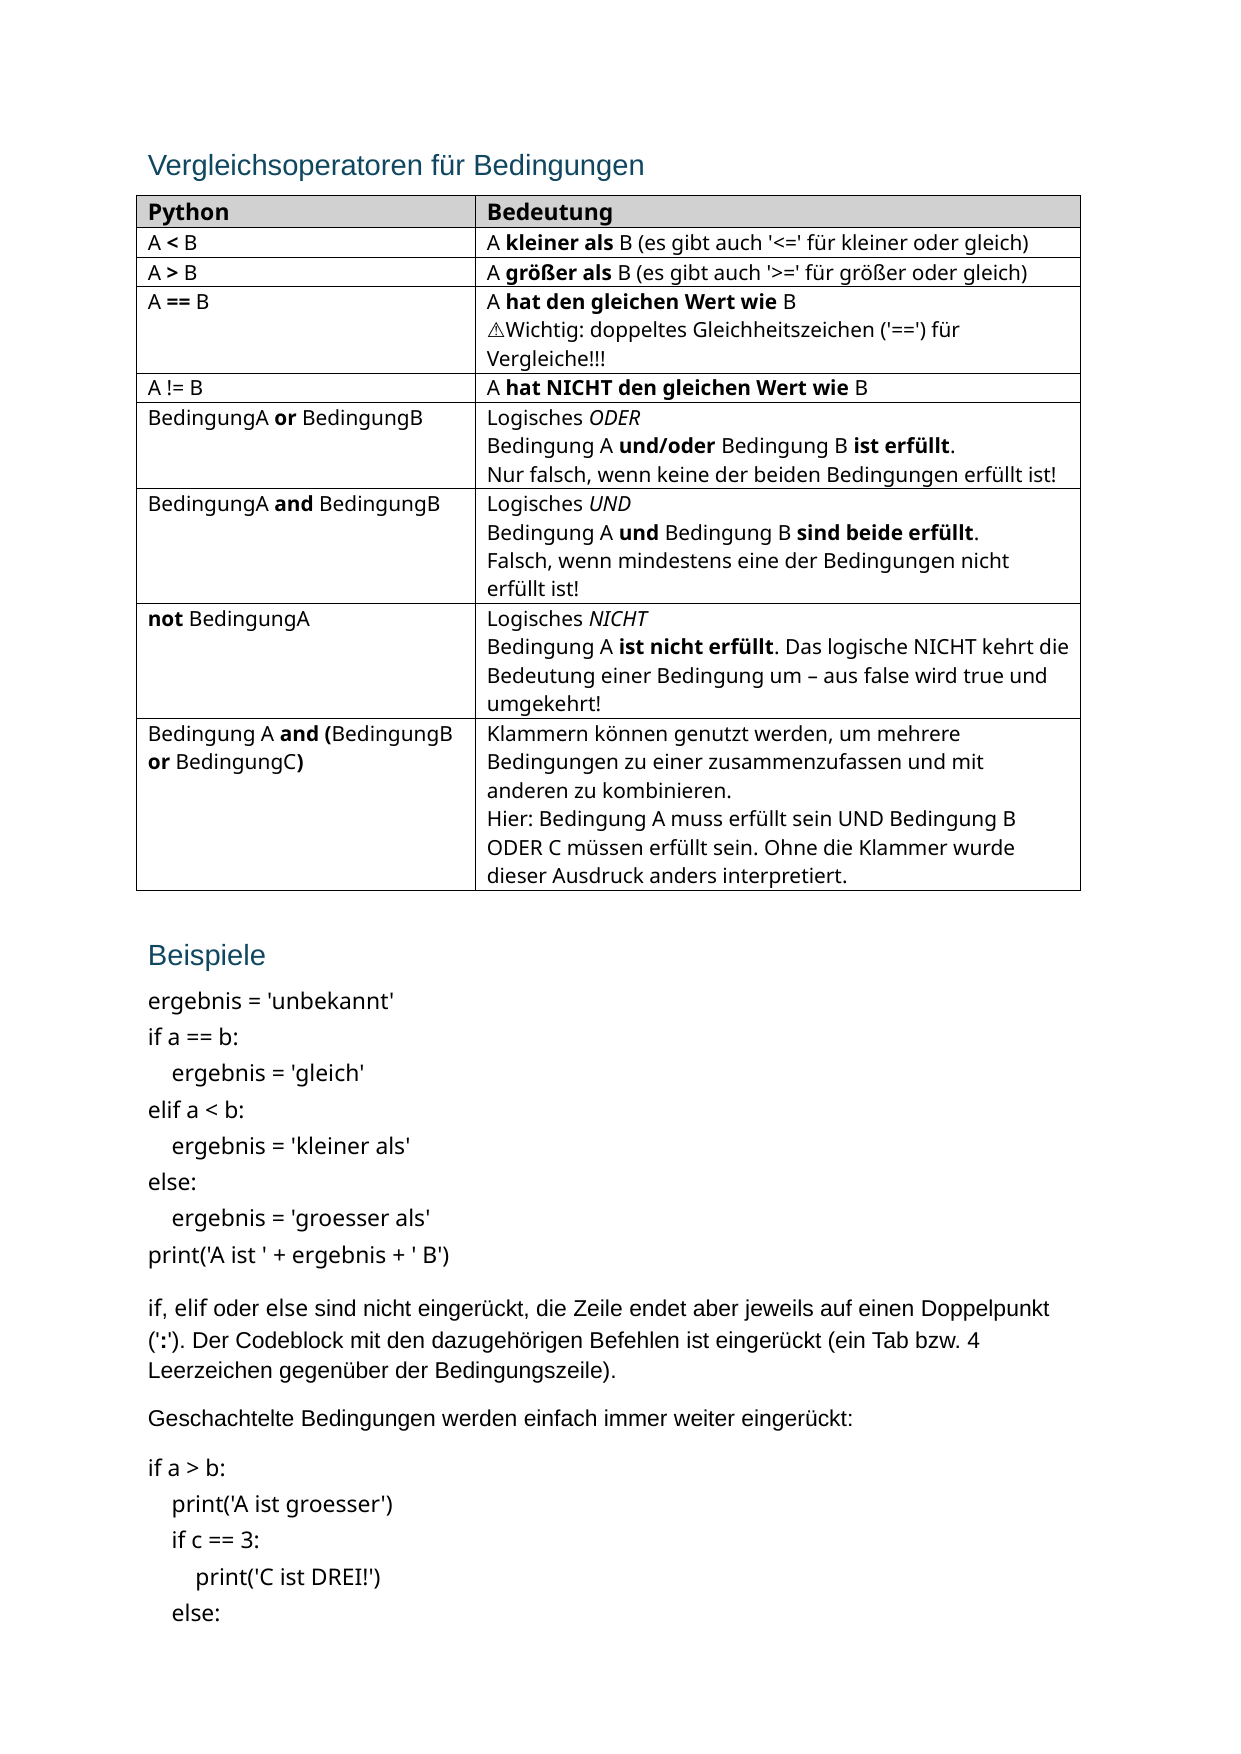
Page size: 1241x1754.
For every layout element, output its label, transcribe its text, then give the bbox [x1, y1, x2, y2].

table_cell Logisches NICHT Bedingung A ist nicht erfüllt. Das logische NICHT kehrt die Bedeutung einer Bedingung um – aus false wird true und umgekehrt! [476, 604, 1080, 718]
table_cell A kleiner als B (es gibt auch '<=' für kleiner oder gleich) [476, 228, 1080, 257]
table_cell BedingungA and BedingungB [137, 489, 475, 603]
text ergebnis = 'unbekannt' if a == b: ergebnis = 'gleich' elif a < b: ergebnis = 'kleiner als' else: ergebnis = 'groesser als' print('A ist ' + ergebnis + ' B') [148, 985, 1093, 1270]
table_cell A < B [137, 228, 475, 257]
table_header Bedeutung [476, 196, 1080, 227]
table_cell A hat NICHT den gleichen Wert wie B [476, 374, 1080, 402]
table_header Python [137, 196, 475, 227]
text if a > b: print('A ist groesser') if c == 3: print('C ist DREI!') else: [148, 1452, 1093, 1628]
table_cell A größer als B (es gibt auch '>=' für größer oder gleich) [476, 258, 1080, 286]
text Geschachtelte Bedingungen werden einfach immer weiter eingerückt: [148, 1405, 1093, 1431]
table_cell A == B [137, 287, 475, 372]
table_cell A > B [137, 258, 475, 286]
table_cell Bedingung A and (BedingungB or BedingungC) [137, 719, 475, 889]
table_cell BedingungA or BedingungB [137, 403, 475, 488]
table_cell Logisches ODER Bedingung A und/oder Bedingung B ist erfüllt. Nur falsch, wenn keine der beiden Bedingungen erfüllt ist! [476, 403, 1080, 488]
table_cell Logisches UND Bedingung A und Bedingung B sind beide erfüllt. Falsch, wenn mindestens eine der Bedingungen nicht erfüllt ist! [476, 489, 1080, 603]
table_cell not BedingungA [137, 604, 475, 718]
table_cell Klammern können genutzt werden, um mehrere Bedingungen zu einer zusammenzufassen und mit anderen zu kombinieren. Hier: Bedingung A muss erfüllt sein UND Bedingung B ODER C müssen erfüllt sein. Ohne die Klammer wurde dieser Ausdruck anders interpretiert. [476, 719, 1080, 889]
subtitle Vergleichsoperatoren für Bedingungen [148, 148, 1093, 181]
text if, elif oder else sind nicht eingerückt, die Zeile endet aber jeweils auf einen Doppelpunkt (':'). Der Codeblock mit den dazugehörigen Befehlen ist eingerückt (ein Tab bzw. 4 Leerzeichen gegenüber der Bedingungszeile). [148, 1292, 1093, 1384]
table_cell A != B [137, 374, 475, 402]
table_cell A hat den gleichen Wert wie B ⚠️Wichtig: doppeltes Gleichheitszeichen ('==') für Vergleiche!!! [476, 287, 1080, 372]
subtitle Beispiele [148, 938, 1093, 971]
